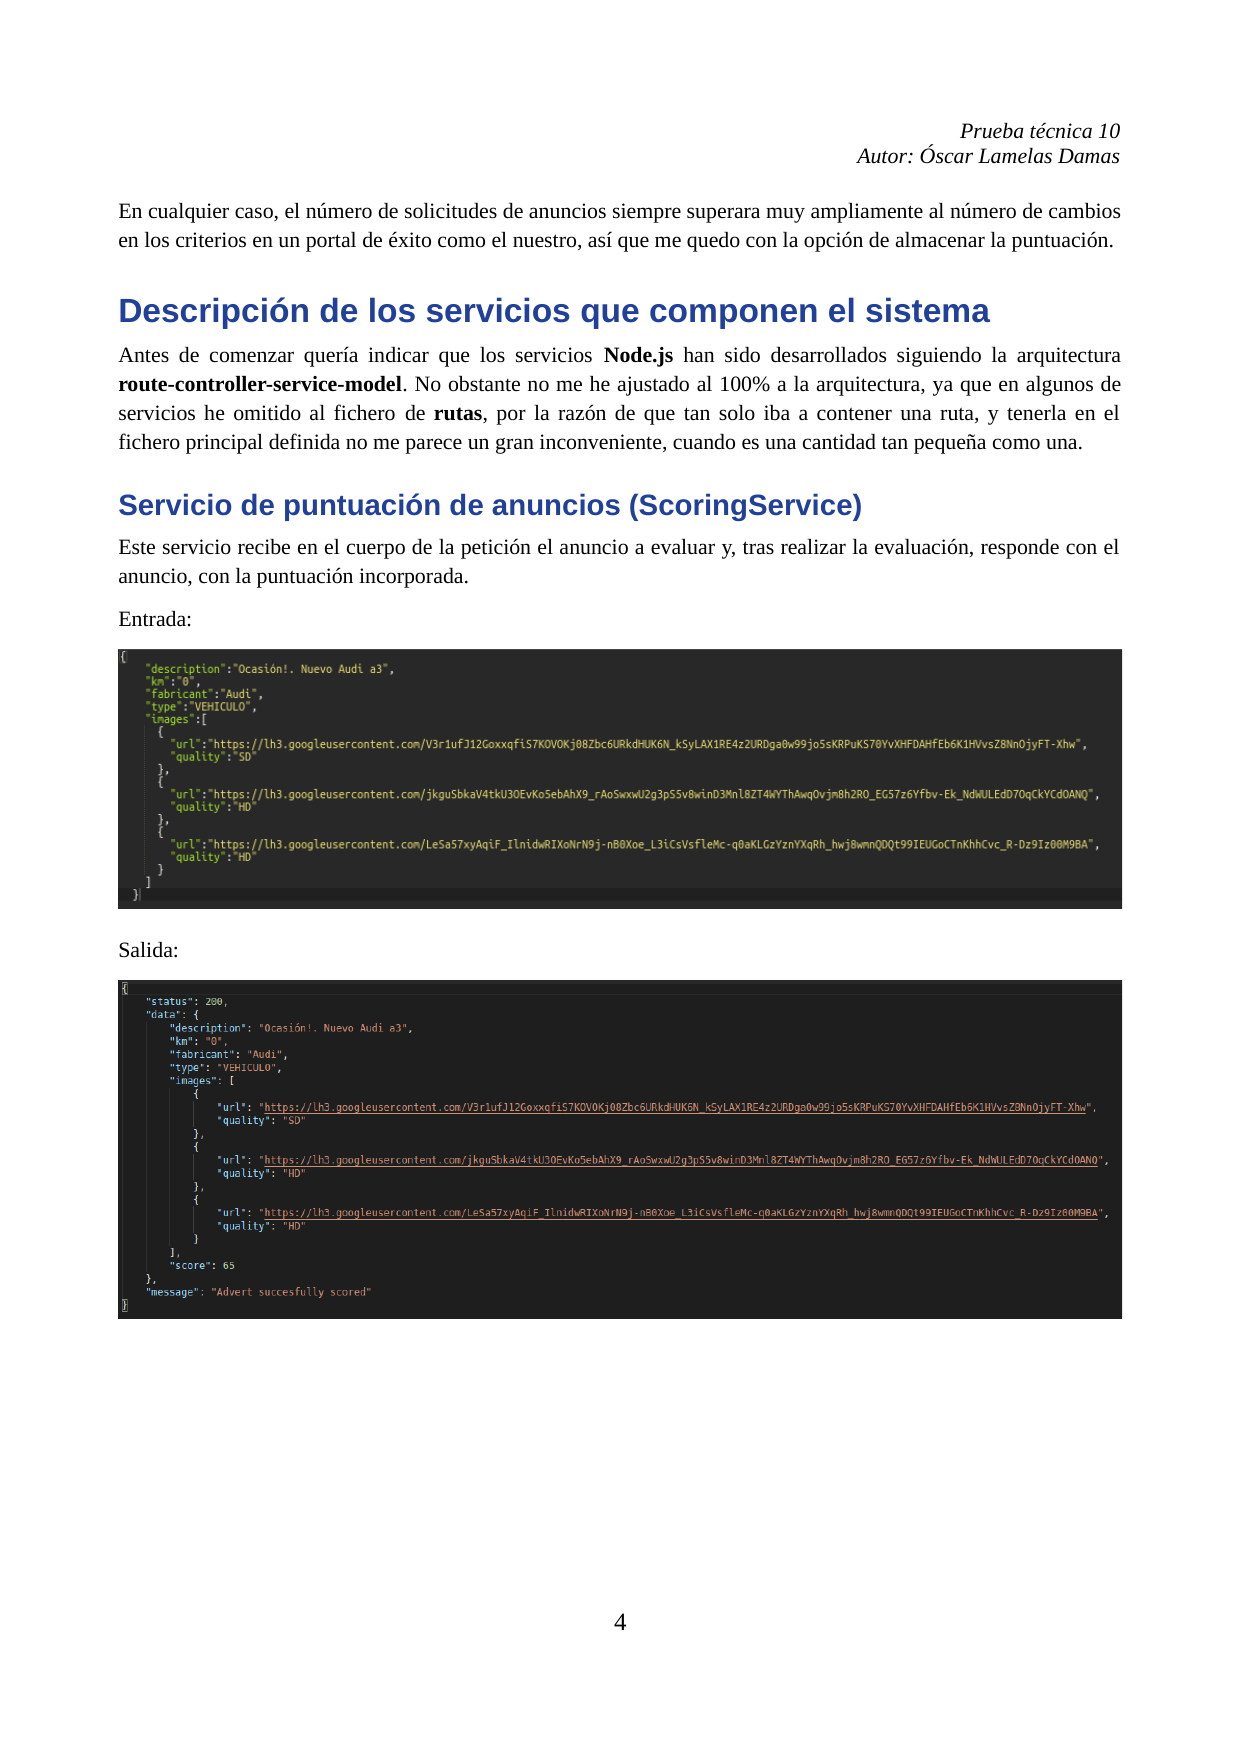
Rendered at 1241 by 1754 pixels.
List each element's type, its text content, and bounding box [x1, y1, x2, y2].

subtitle Servicio de puntuación de anuncios (ScoringService) [118, 487, 1122, 521]
text En cualquier caso, el número de solicitudes de anuncios siempre superara muy ampliamente al número de cambios en los criterios en un portal de éxito como el nuestro, así que me quedo con la opción de almacenar la puntuación. [118, 198, 1122, 252]
text Antes de comenzar quería indicar que los servicios Node.js han sido desarrollados siguiendo la arquitectura route-controller-service-model. No obstante no me he ajustado al 100% a la arquitectura, ya que en algunos de servicios he omitido al fichero de rutas, por la razón de que tan solo iba a contener una ruta, y tenerla en el fichero principal definida no me parece un gran inconveniente, cuando es una cantidad tan pequeña como una. [118, 342, 1122, 454]
text Este servicio recibe en el cuerpo de la petición el anuncio a evaluar y, tras realizar la evaluación, responde con el anuncio, con la puntuación incorporada. [118, 534, 1122, 588]
picture [118, 649, 1123, 909]
picture [118, 980, 1123, 1319]
text Salida: [118, 937, 1122, 962]
text Entrada: [118, 606, 1122, 631]
subtitle Descripción de los servicios que componen el sistema [118, 291, 1122, 330]
